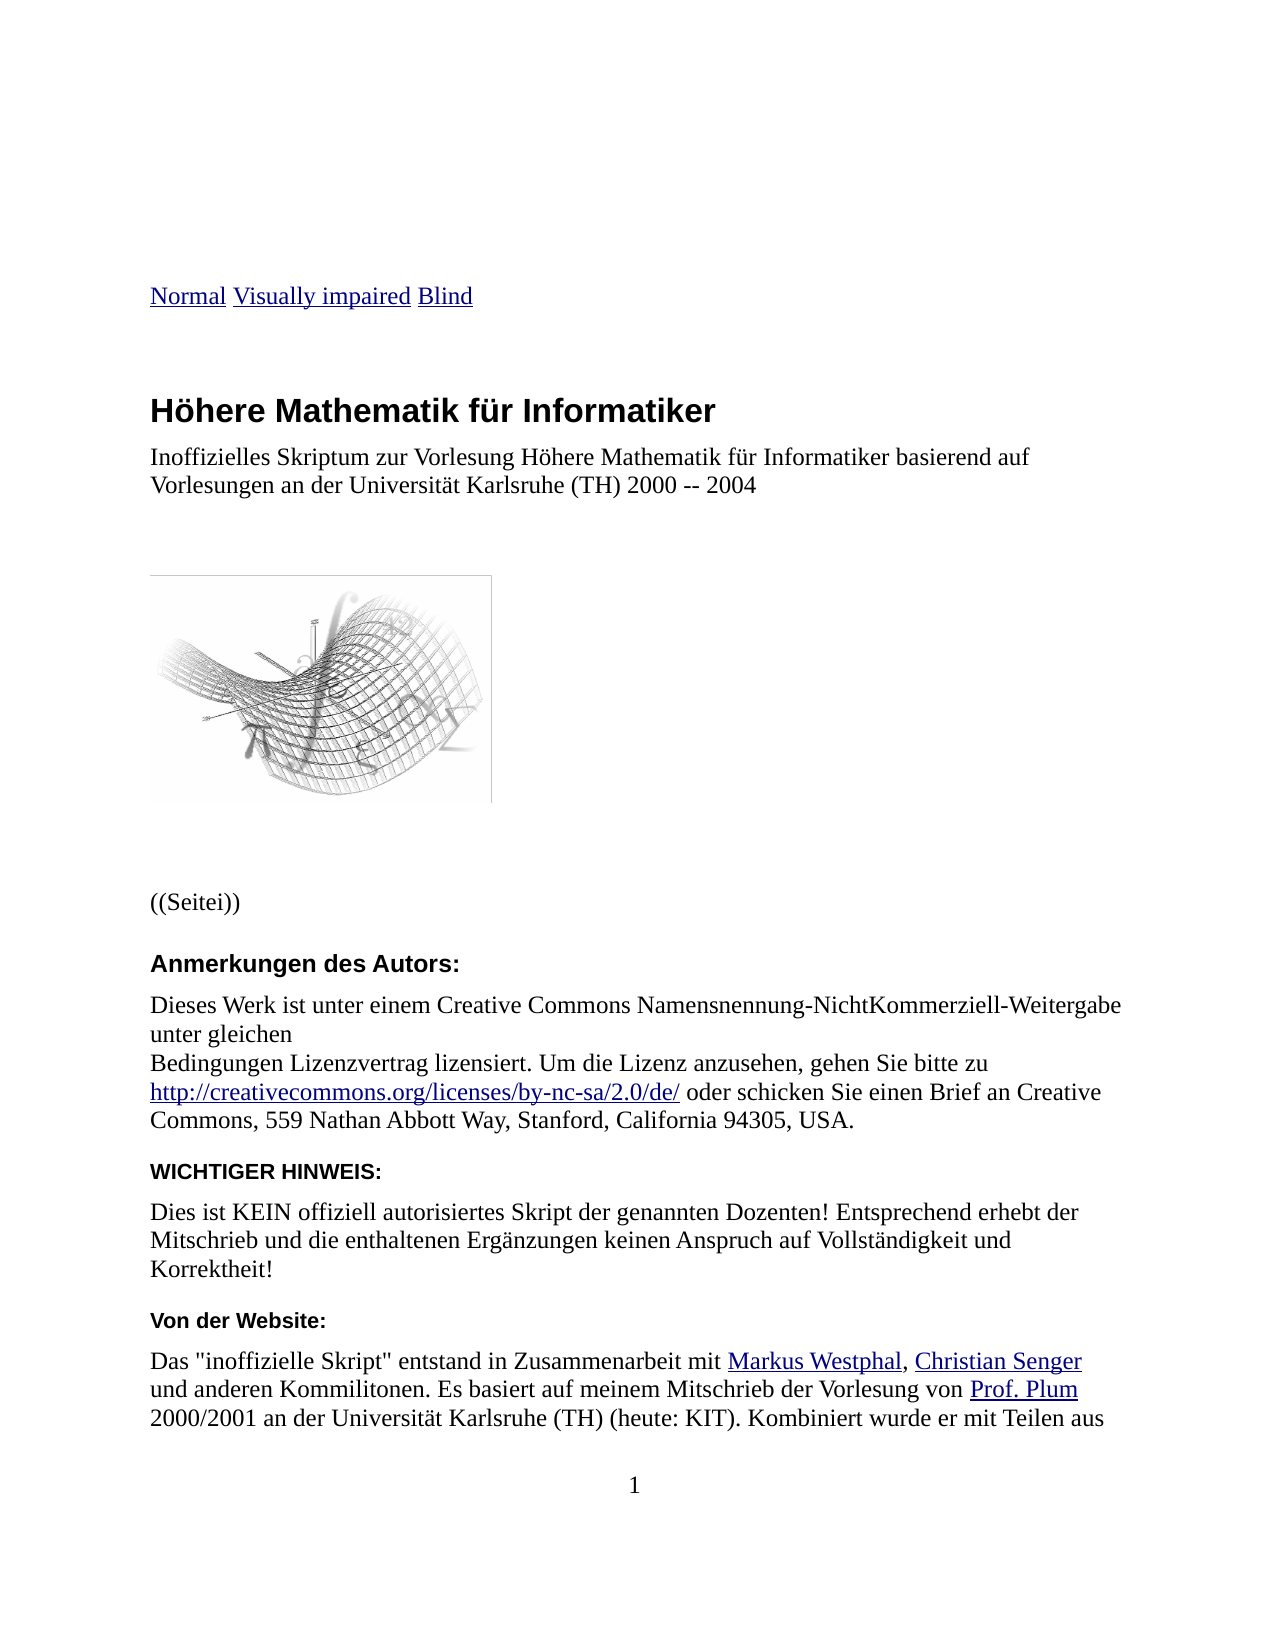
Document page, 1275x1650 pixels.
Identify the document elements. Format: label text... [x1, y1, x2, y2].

text Dies ist KEIN offiziell autorisiertes Skript der genannten Dozenten! Entsprechend erhebt der Mitschrieb und die enthaltenen Ergänzungen keinen Anspruch auf Vollständigkeit und Korrektheit! [150, 1197, 1125, 1283]
picture [150, 574, 493, 803]
text Dieses Werk ist unter einem Creative Commons Namensnennung-NichtKommerziell-Weitergabe unter gleichen Bedingungen Lizenzvertrag lizensiert. Um die Lizenz anzusehen, gehen Sie bitte zu http://creativecommons.org/licenses/by-nc-sa/2.0/de/ oder schicken Sie einen Brief an Creative Commons, 559 Nathan Abbott Way, Stanford, California 94305, USA. [150, 990, 1125, 1134]
subtitle Von der Website: [150, 1308, 1125, 1333]
text Inoffizielles Skriptum zur Vorlesung Höhere Mathematik für Informatiker basierend auf Vorlesungen an der Universität Karlsruhe (TH) 2000 -- 2004 [150, 442, 1125, 499]
subtitle WICHTIGER HINWEIS: [150, 1159, 1125, 1184]
subtitle Anmerkungen des Autors: [150, 949, 1125, 978]
text Normal Visually impaired Blind [150, 252, 1125, 310]
text Das "inoffizielle Skript" entstand in Zusammenarbeit mit Markus Westphal, Christian Senger und anderen Kommilitonen. Es basiert auf meinem Mitschrieb der Vorlesung von Prof. Plum 2000/2001 an der Universität Karlsruhe (TH) (heute: KIT). Kombiniert wurde er mit Teilen aus [150, 1346, 1125, 1432]
subtitle Höhere Mathematik für Informatiker [150, 390, 1125, 429]
text ((Seitei)) [150, 887, 1125, 915]
